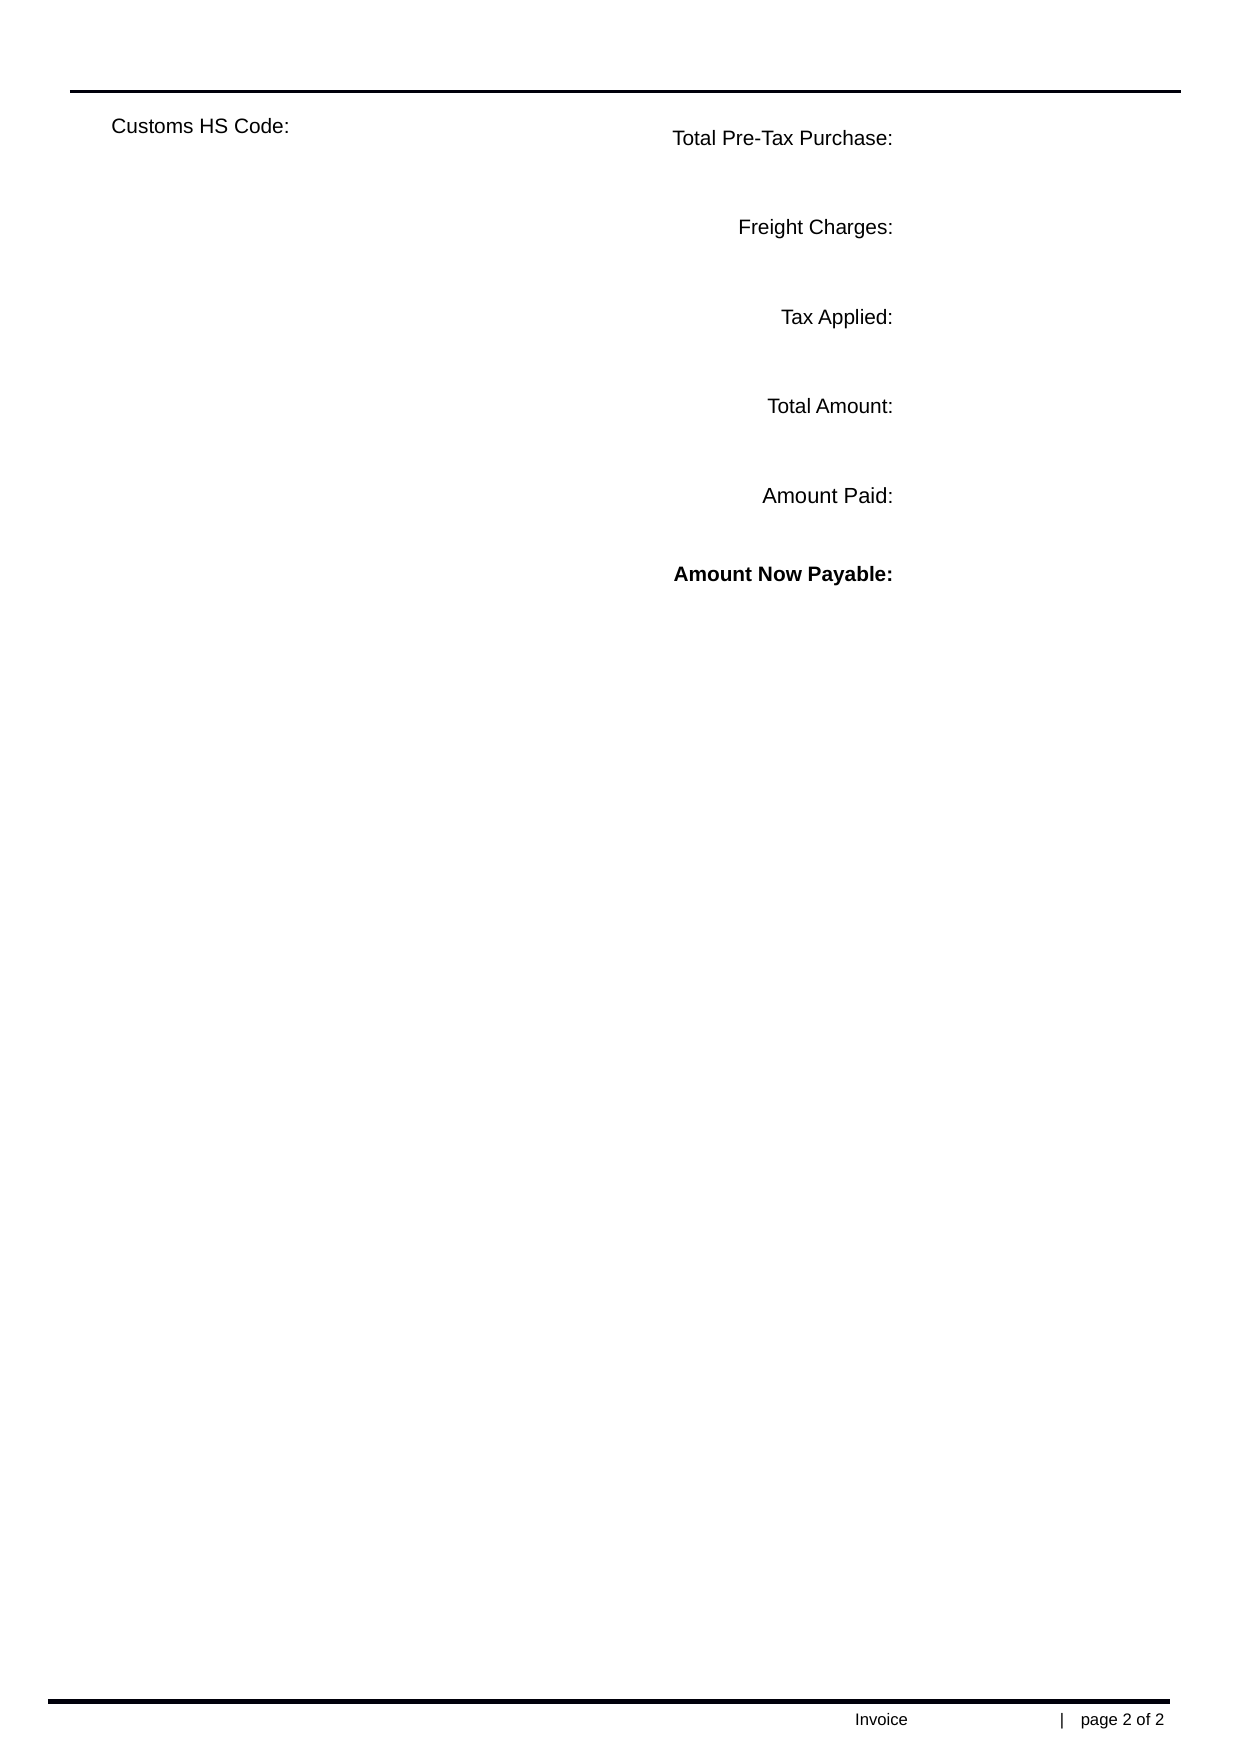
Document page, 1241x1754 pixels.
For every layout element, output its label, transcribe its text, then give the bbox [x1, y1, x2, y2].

table_cell [70, 361, 647, 451]
table_cell [70, 272, 647, 361]
table_cell <o.currency_id.name or ''> <formatLang(o.amount_total)> [896, 361, 1181, 451]
table_cell Tax Applied: [648, 272, 896, 361]
table_header <o.currency_id.name or ''> <formatLang(o.amount_untaxed)> [896, 93, 1181, 182]
table_cell [70, 182, 647, 272]
table_cell Freight Charges: [648, 182, 896, 272]
table_header Total Pre-Tax Purchase: [648, 93, 896, 182]
table_cell <o.currency_id.name or ''> <formatLang(o.residual)> [896, 541, 1181, 594]
table_cell [70, 451, 647, 541]
table_cell <o.currency_id.name or ''> <formatLang(o.shipping_charge)> [896, 182, 1181, 272]
table_cell <o.currency_id.name or ''> <formatLang(o.deposit_paid)> [896, 451, 1181, 541]
table_cell [70, 541, 647, 594]
table_cell <o.currency_id.name or ''> <formatLang(o.amount_tax)> [896, 272, 1181, 361]
table_header Customs HS Code: <o.product_tariff_code_id and o.product_tariff_code_id.name or ''> [70, 93, 647, 182]
table_cell Total Amount: [648, 361, 896, 451]
table_cell Amount Paid: [648, 451, 896, 541]
table_cell Amount Now Payable: [648, 541, 896, 594]
